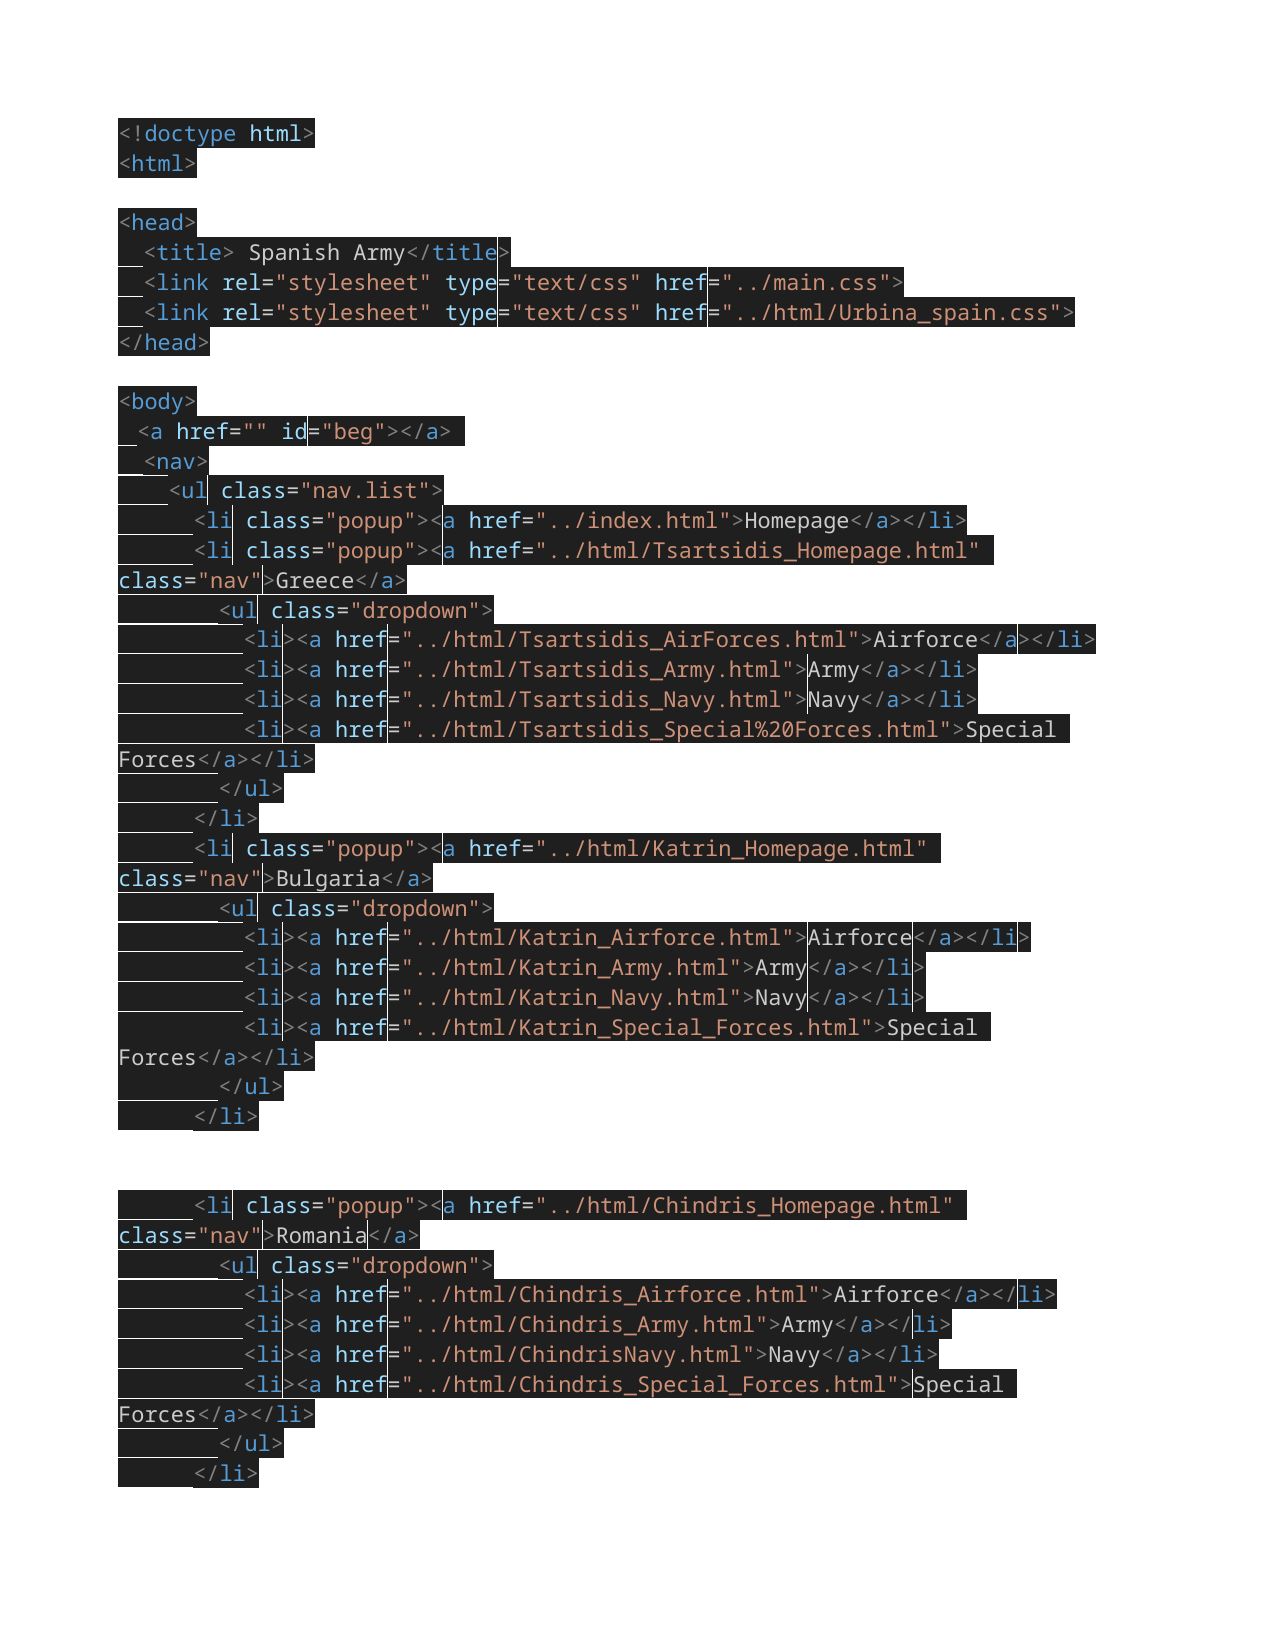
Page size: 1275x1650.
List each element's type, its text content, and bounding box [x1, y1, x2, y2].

text </li> [118, 803, 1157, 833]
text <ul class="dropdown"> [118, 1249, 1157, 1279]
text <title> Spanish Army</title> [118, 237, 1157, 267]
text <li><a href="../html/Chindris_Airforce.html">Airforce</a></li> [118, 1279, 1157, 1309]
text </ul> [118, 773, 1157, 803]
text <li><a href="../html/Katrin_Airforce.html">Airforce</a></li> [118, 922, 1157, 952]
text <li><a href="../html/Tsartsidis_Special%20Forces.html">Special Forces</a></li> [118, 714, 1157, 773]
text <ul class="dropdown"> [118, 892, 1157, 922]
text <li><a href="../html/Chindris_Army.html">Army</a></li> [118, 1309, 1157, 1339]
text <li><a href="../html/Katrin_Special_Forces.html">Special Forces</a></li> [118, 1012, 1157, 1071]
text <body> [118, 386, 1157, 416]
text </head> [118, 327, 1157, 356]
text <html> [118, 148, 1157, 178]
text </ul> [118, 1071, 1157, 1101]
text <a href="" id="beg"></a> [118, 416, 1157, 446]
text <link rel="stylesheet" type="text/css" href="../html/Urbina_spain.css"> [118, 297, 1157, 327]
text </li> [118, 1458, 1157, 1488]
text <li><a href="../html/Katrin_Navy.html">Navy</a></li> [118, 982, 1157, 1012]
text <li><a href="../html/Tsartsidis_Army.html">Army</a></li> [118, 654, 1157, 684]
text <li><a href="../html/ChindrisNavy.html">Navy</a></li> [118, 1339, 1157, 1369]
text <ul class="nav.list"> [118, 475, 1157, 505]
text <link rel="stylesheet" type="text/css" href="../main.css"> [118, 267, 1157, 297]
text <li><a href="../html/Chindris_Special_Forces.html">Special Forces</a></li> [118, 1369, 1157, 1428]
text </ul> [118, 1428, 1157, 1458]
text <nav> [118, 446, 1157, 475]
text <head> [118, 207, 1157, 237]
text <li class="popup"><a href="../html/Tsartsidis_Homepage.html" class="nav">Greece</a> [118, 535, 1157, 594]
text <li class="popup"><a href="../html/Katrin_Homepage.html" class="nav">Bulgaria</a> [118, 833, 1157, 892]
text <!doctype html> [118, 118, 1157, 148]
text <li><a href="../html/Tsartsidis_Navy.html">Navy</a></li> [118, 684, 1157, 714]
text <li><a href="../html/Katrin_Army.html">Army</a></li> [118, 952, 1157, 982]
text <ul class="dropdown"> [118, 594, 1157, 624]
text </li> [118, 1101, 1157, 1131]
text <li><a href="../html/Tsartsidis_AirForces.html">Airforce</a></li> [118, 624, 1157, 654]
text <li class="popup"><a href="../html/Chindris_Homepage.html" class="nav">Romania</a> [118, 1190, 1157, 1249]
text <li class="popup"><a href="../index.html">Homepage</a></li> [118, 505, 1157, 535]
